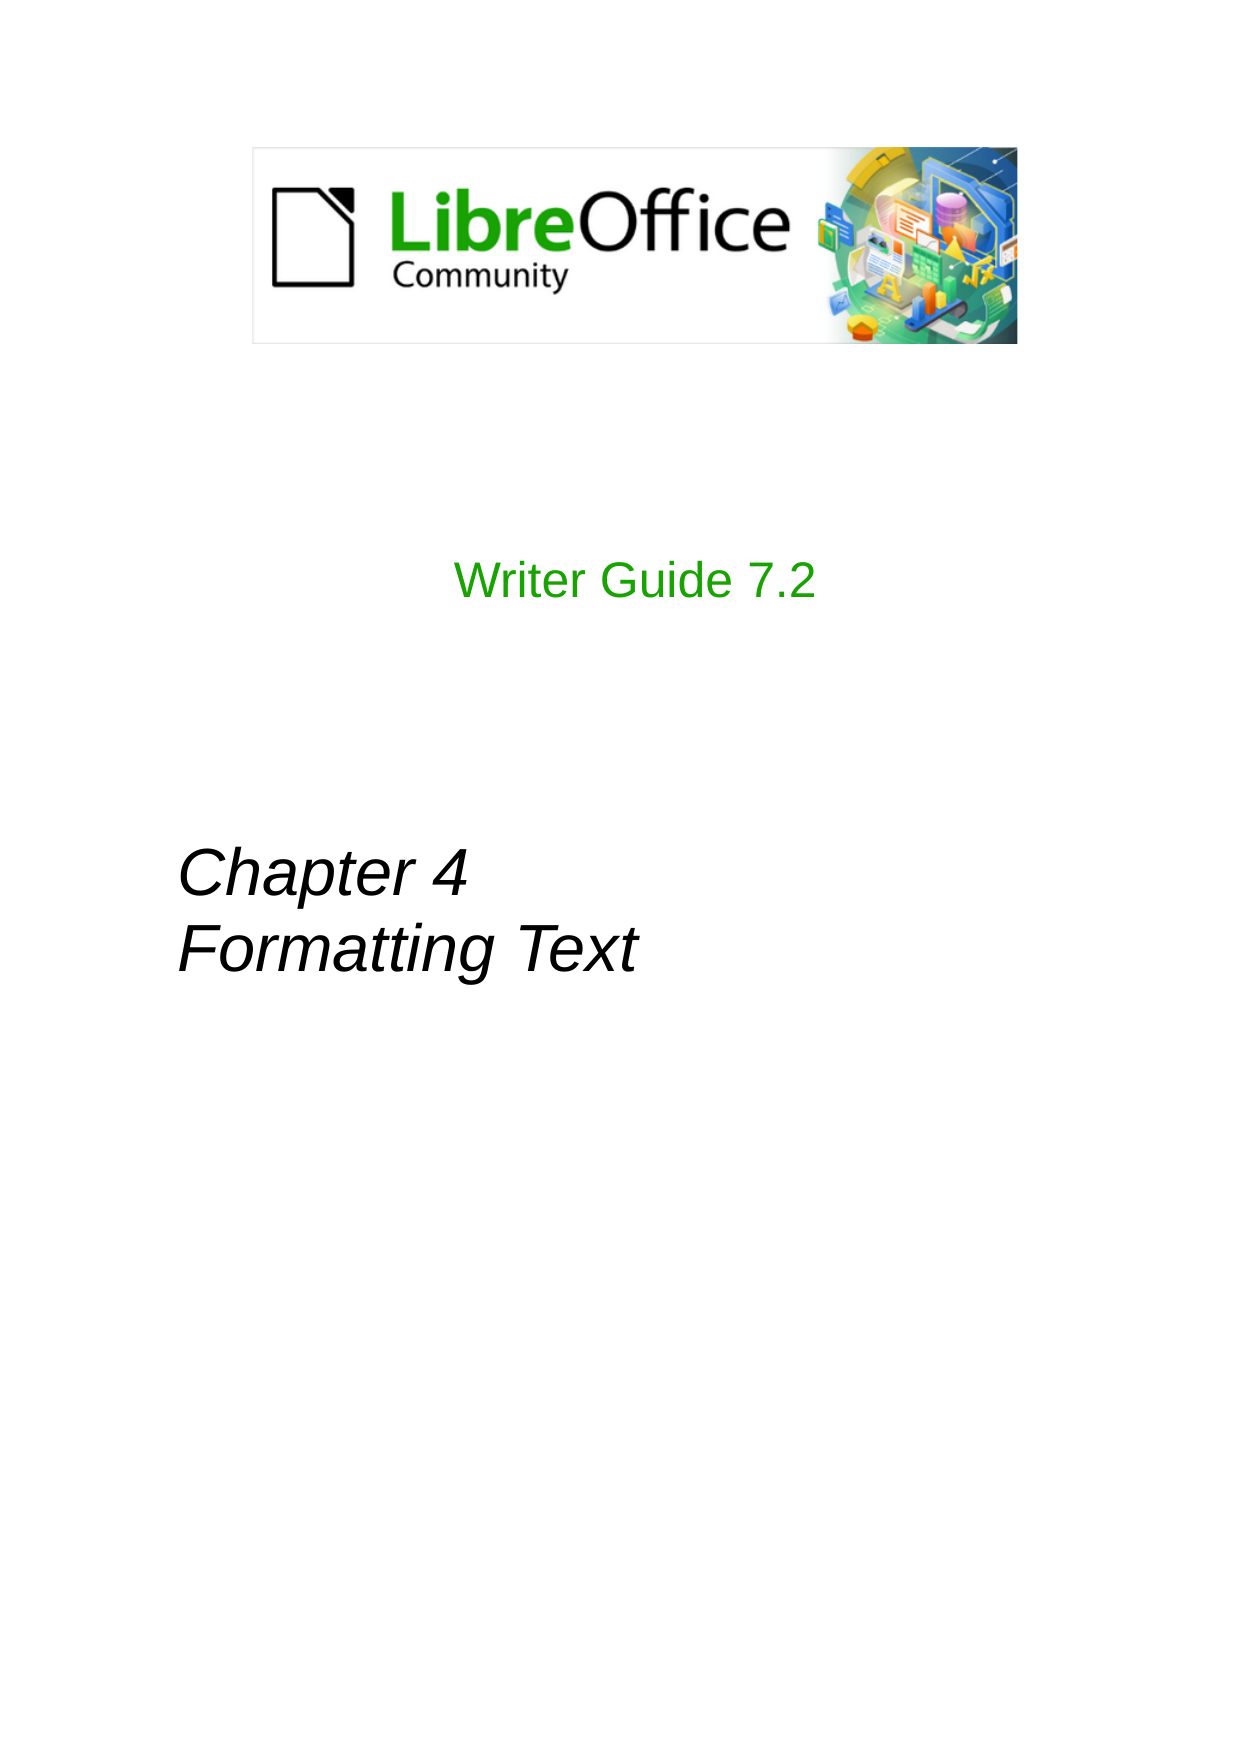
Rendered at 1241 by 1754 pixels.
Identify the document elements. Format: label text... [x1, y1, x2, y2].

title Chapter 4 Formatting Text [177, 833, 1093, 986]
text Writer Guide 7.2 [177, 550, 1093, 608]
picture [252, 147, 1018, 344]
